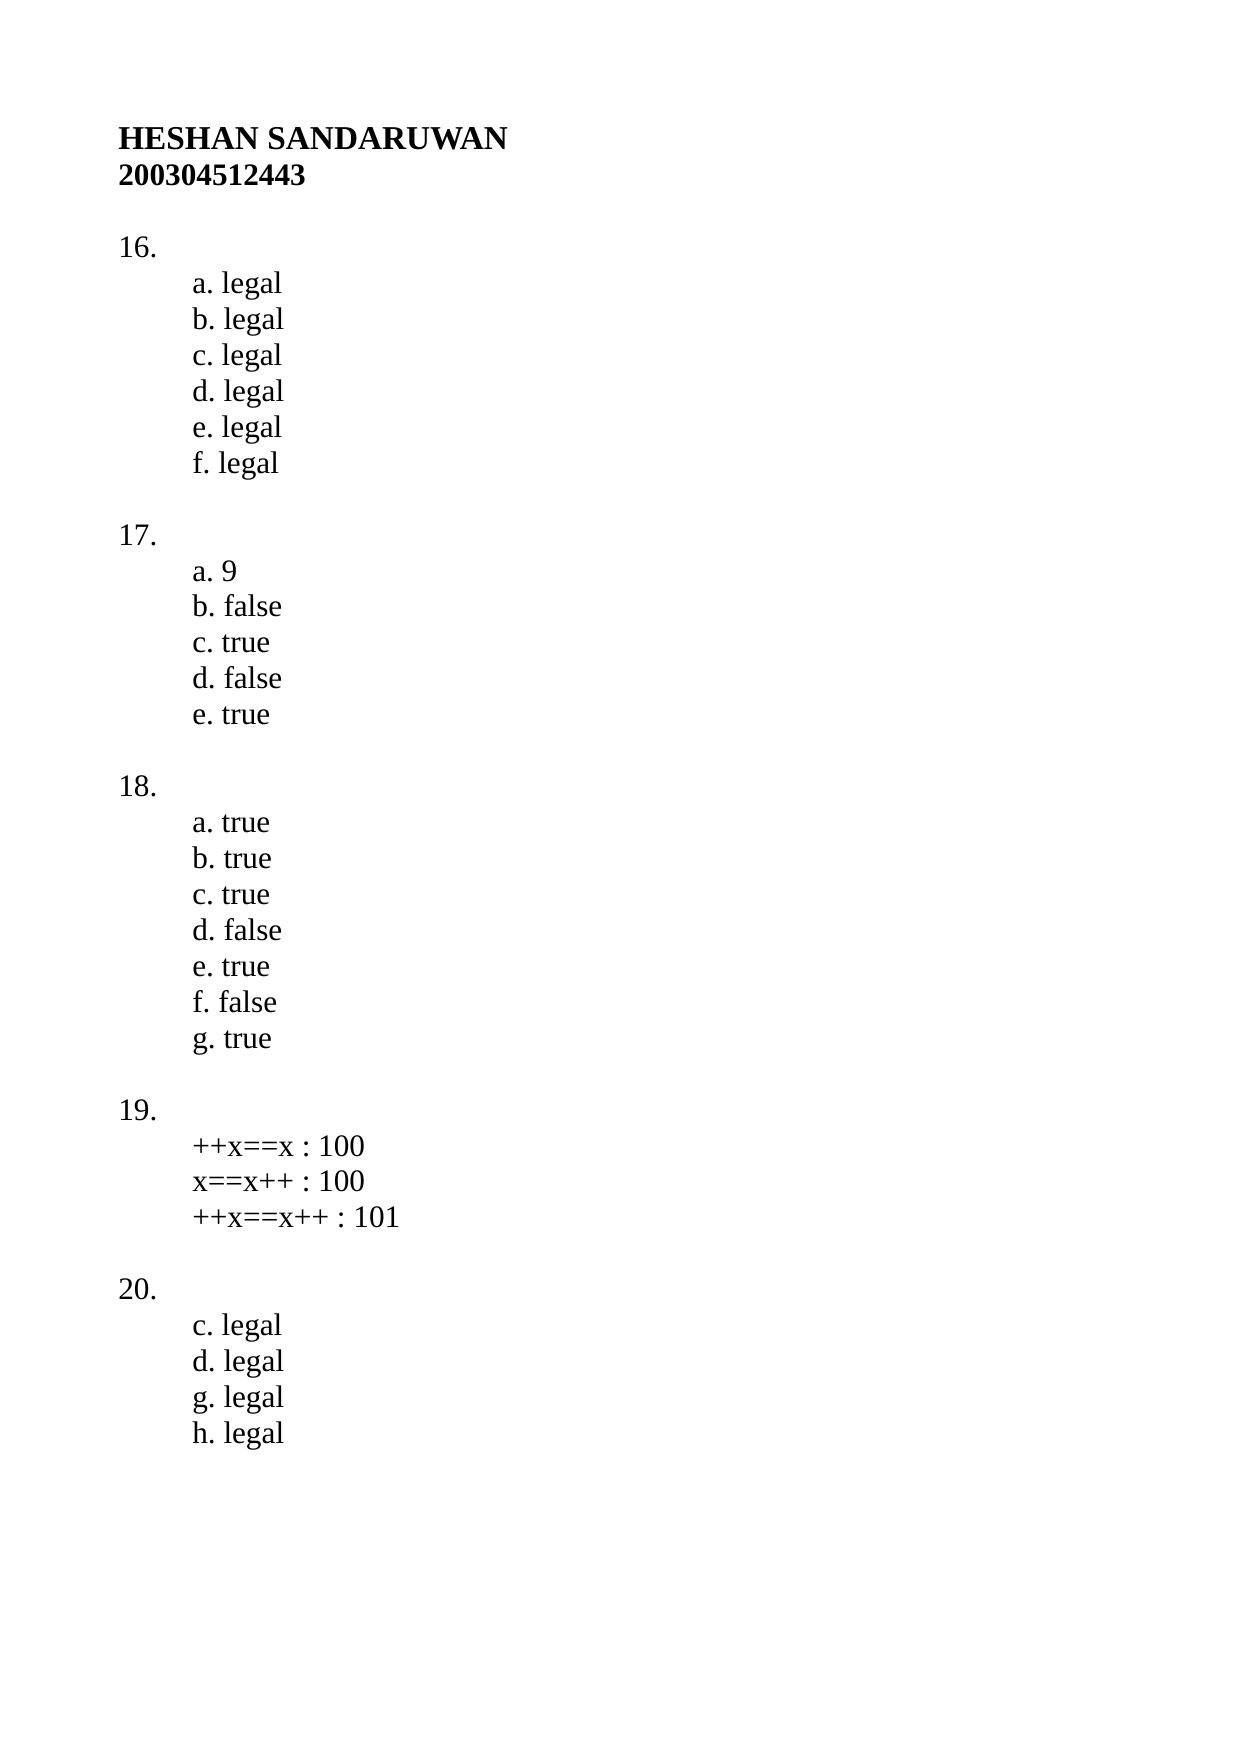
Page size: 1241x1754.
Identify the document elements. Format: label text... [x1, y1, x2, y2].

text f. legal [118, 444, 1122, 480]
text 19. [118, 1091, 1122, 1127]
text e. legal [118, 408, 1122, 444]
text a. legal [118, 264, 1122, 300]
text c. true [118, 624, 1122, 659]
text d. legal [118, 1342, 1122, 1378]
text e. true [118, 696, 1122, 731]
text e. true [118, 947, 1122, 983]
text c. legal [118, 336, 1122, 372]
text g. true [118, 1019, 1122, 1055]
text d. legal [118, 372, 1122, 408]
text HESHAN SANDARUWAN [118, 118, 1122, 156]
text 17. [118, 516, 1122, 552]
text a. true [118, 803, 1122, 839]
text 20. [118, 1271, 1122, 1306]
text a. 9 [118, 552, 1122, 588]
text ++x==x++ : 101 [118, 1199, 1122, 1234]
text f. false [118, 983, 1122, 1019]
text ++x==x : 100 [118, 1127, 1122, 1163]
text 18. [118, 767, 1122, 803]
text 16. [118, 228, 1122, 264]
text d. false [118, 659, 1122, 696]
text c. legal [118, 1306, 1122, 1342]
text x==x++ : 100 [118, 1163, 1122, 1199]
text b. true [118, 839, 1122, 875]
text b. legal [118, 300, 1122, 336]
text h. legal [118, 1414, 1122, 1450]
text g. legal [118, 1378, 1122, 1414]
text c. true [118, 875, 1122, 911]
text d. false [118, 911, 1122, 947]
text b. false [118, 588, 1122, 624]
text 200304512443 [118, 156, 1122, 192]
